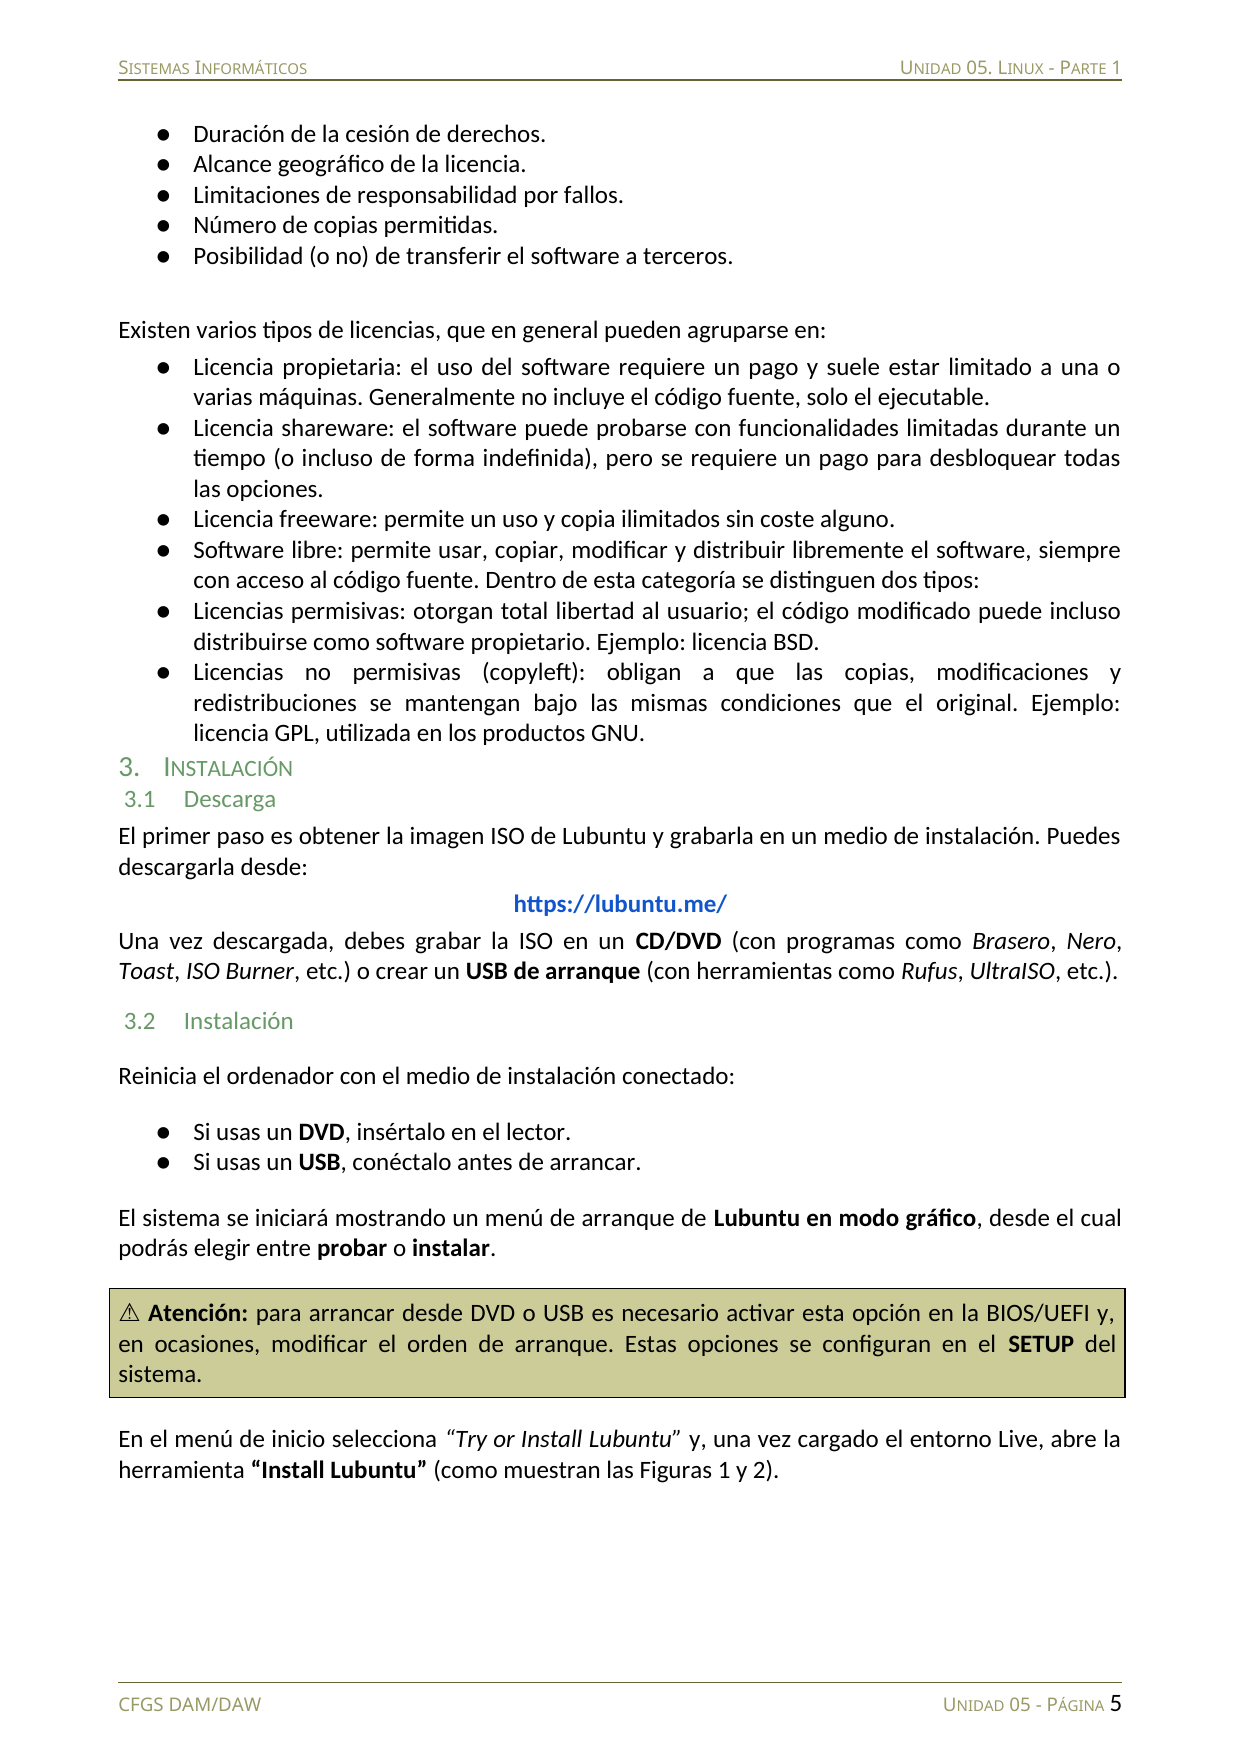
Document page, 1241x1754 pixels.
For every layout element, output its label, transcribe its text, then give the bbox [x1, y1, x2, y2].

text Reinicia el ordenador con el medio de instalación conectado: [118, 1060, 1122, 1091]
list Número de copias permitidas. [156, 209, 1122, 240]
list Licencias no permisivas (copyleft): obligan a que las copias, modificaciones y redistribuciones se mantengan bajo las mismas condiciones que el original. Ejemplo: licencia GPL, utilizada en los productos GNU. [156, 656, 1122, 748]
list Alcance geográfico de la licencia. [156, 148, 1122, 179]
text ⚠️ Atención: para arrancar desde DVD o USB es necesario activar esta opción en la BIOS/UEFI y, en ocasiones, modificar el orden de arranque. Estas opciones se configuran en el SETUP del sistema. [110, 1289, 1124, 1397]
subtitle Instalación [118, 748, 1122, 783]
text El primer paso es obtener la imagen ISO de Lubuntu y grabarla en un medio de instalación. Puedes descargarla desde: [118, 820, 1122, 881]
text https://lubuntu.me/ [118, 888, 1122, 918]
list Limitaciones de responsabilidad por fallos. [156, 179, 1122, 209]
text El sistema se iniciará mostrando un menú de arranque de Lubuntu en modo gráfico, desde el cual podrás elegir entre probar o instalar. [118, 1202, 1122, 1263]
list Duración de la cesión de derechos. [156, 118, 1122, 148]
list Si usas un USB, conéctalo antes de arrancar. [156, 1146, 1122, 1177]
list Si usas un DVD, insértalo en el lector. [156, 1116, 1122, 1146]
list Licencia shareware: el software puede probarse con funcionalidades limitadas durante un tiempo (o incluso de forma indefinida), pero se requiere un pago para desbloquear todas las opciones. [156, 412, 1122, 504]
text Existen varios tipos de licencias, que en general pueden agruparse en: [118, 314, 1122, 344]
subtitle Instalación [118, 1005, 1122, 1035]
list Posibilidad (o no) de transferir el software a terceros. [156, 240, 1122, 271]
list Licencias permisivas: otorgan total libertad al usuario; el código modificado puede incluso distribuirse como software propietario. Ejemplo: licencia BSD. [156, 595, 1122, 656]
subtitle Descarga [118, 783, 1122, 814]
text En el menú de inicio selecciona “Try or Install Lubuntu” y, una vez cargado el entorno Live, abre la herramienta “Install Lubuntu” (como muestran las Figuras 1 y 2). [118, 1423, 1122, 1484]
list Licencia propietaria: el uso del software requiere un pago y suele estar limitado a una o varias máquinas. Generalmente no incluye el código fuente, solo el ejecutable. [156, 351, 1122, 412]
list Software libre: permite usar, copiar, modificar y distribuir libremente el software, siempre con acceso al código fuente. Dentro de esta categoría se distinguen dos tipos: [156, 534, 1122, 595]
text Una vez descargada, debes grabar la ISO en un CD/DVD (con programas como Brasero, Nero, Toast, ISO Burner, etc.) o crear un USB de arranque (con herramientas como Rufus, UltraISO, etc.). [118, 925, 1122, 986]
list Licencia freeware: permite un uso y copia ilimitados sin coste alguno. [156, 504, 1122, 534]
